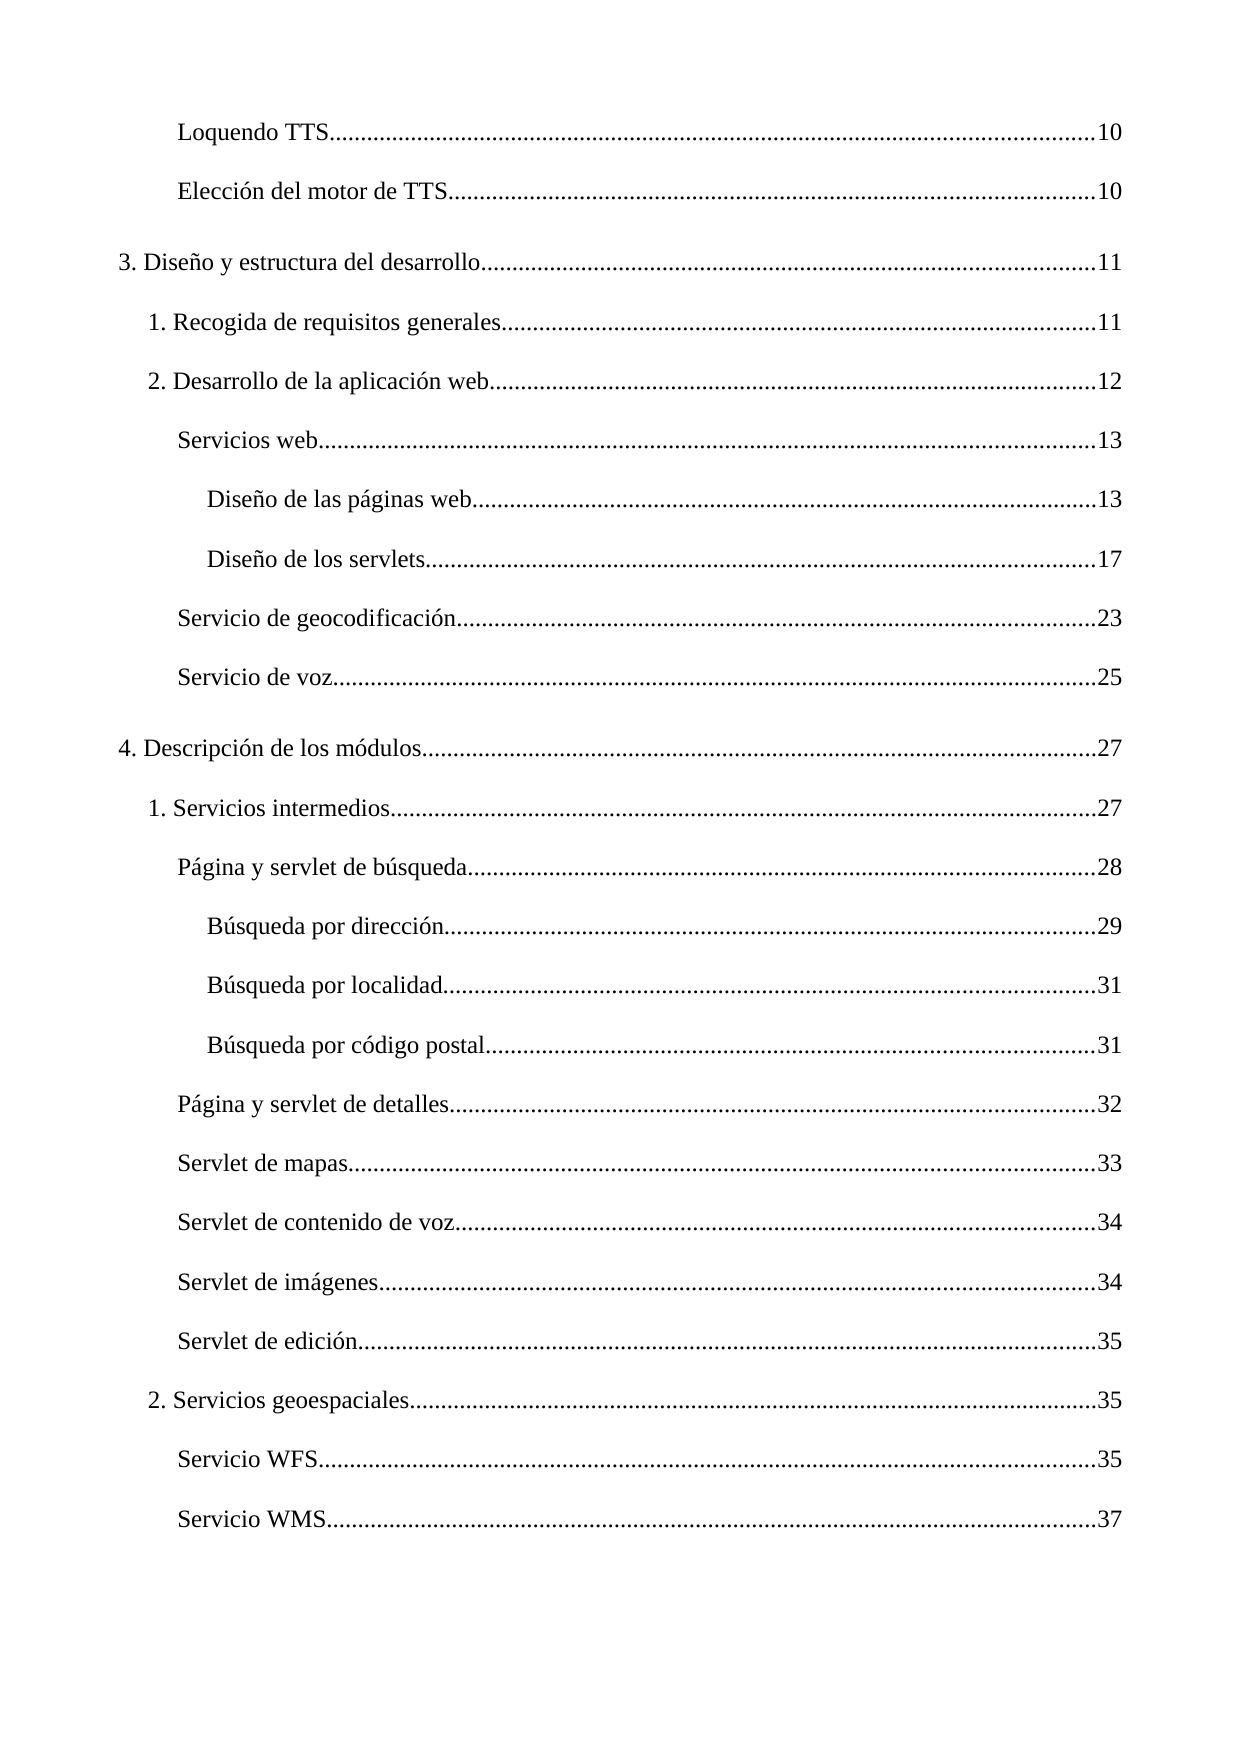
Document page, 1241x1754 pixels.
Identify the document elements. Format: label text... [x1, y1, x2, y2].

text Página y servlet de búsqueda 28 [177, 853, 1122, 881]
text Búsqueda por localidad 31 [207, 971, 1122, 999]
text 2. Servicios geoespaciales 35 [148, 1386, 1122, 1414]
text 4. Descripción de los módulos 27 [118, 734, 1122, 762]
text Diseño de las páginas web 13 [207, 486, 1122, 513]
text Servicios web 13 [177, 426, 1122, 454]
text Servicio de geocodificación 23 [177, 604, 1122, 632]
text Página y servlet de detalles 32 [177, 1090, 1122, 1118]
text Servlet de mapas 33 [177, 1149, 1122, 1177]
text Servicio de voz 25 [177, 663, 1122, 691]
text 1. Recogida de requisitos generales 11 [148, 308, 1122, 335]
text Búsqueda por dirección 29 [207, 912, 1122, 940]
text Búsqueda por código postal 31 [207, 1031, 1122, 1058]
text Diseño de los servlets 17 [207, 545, 1122, 572]
text Servicio WMS 37 [177, 1505, 1122, 1533]
text 1. Servicios intermedios 27 [148, 794, 1122, 821]
text Servicio WFS 35 [177, 1446, 1122, 1473]
text 2. Desarrollo de la aplicación web 12 [148, 367, 1122, 395]
text 3. Diseño y estructura del desarrollo 11 [118, 248, 1122, 276]
text Servlet de contenido de voz 34 [177, 1208, 1122, 1236]
text Servlet de edición 35 [177, 1327, 1122, 1355]
text Loquendo TTS 10 [177, 118, 1122, 146]
text Servlet de imágenes 34 [177, 1268, 1122, 1296]
text Elección del motor de TTS 10 [177, 177, 1122, 205]
